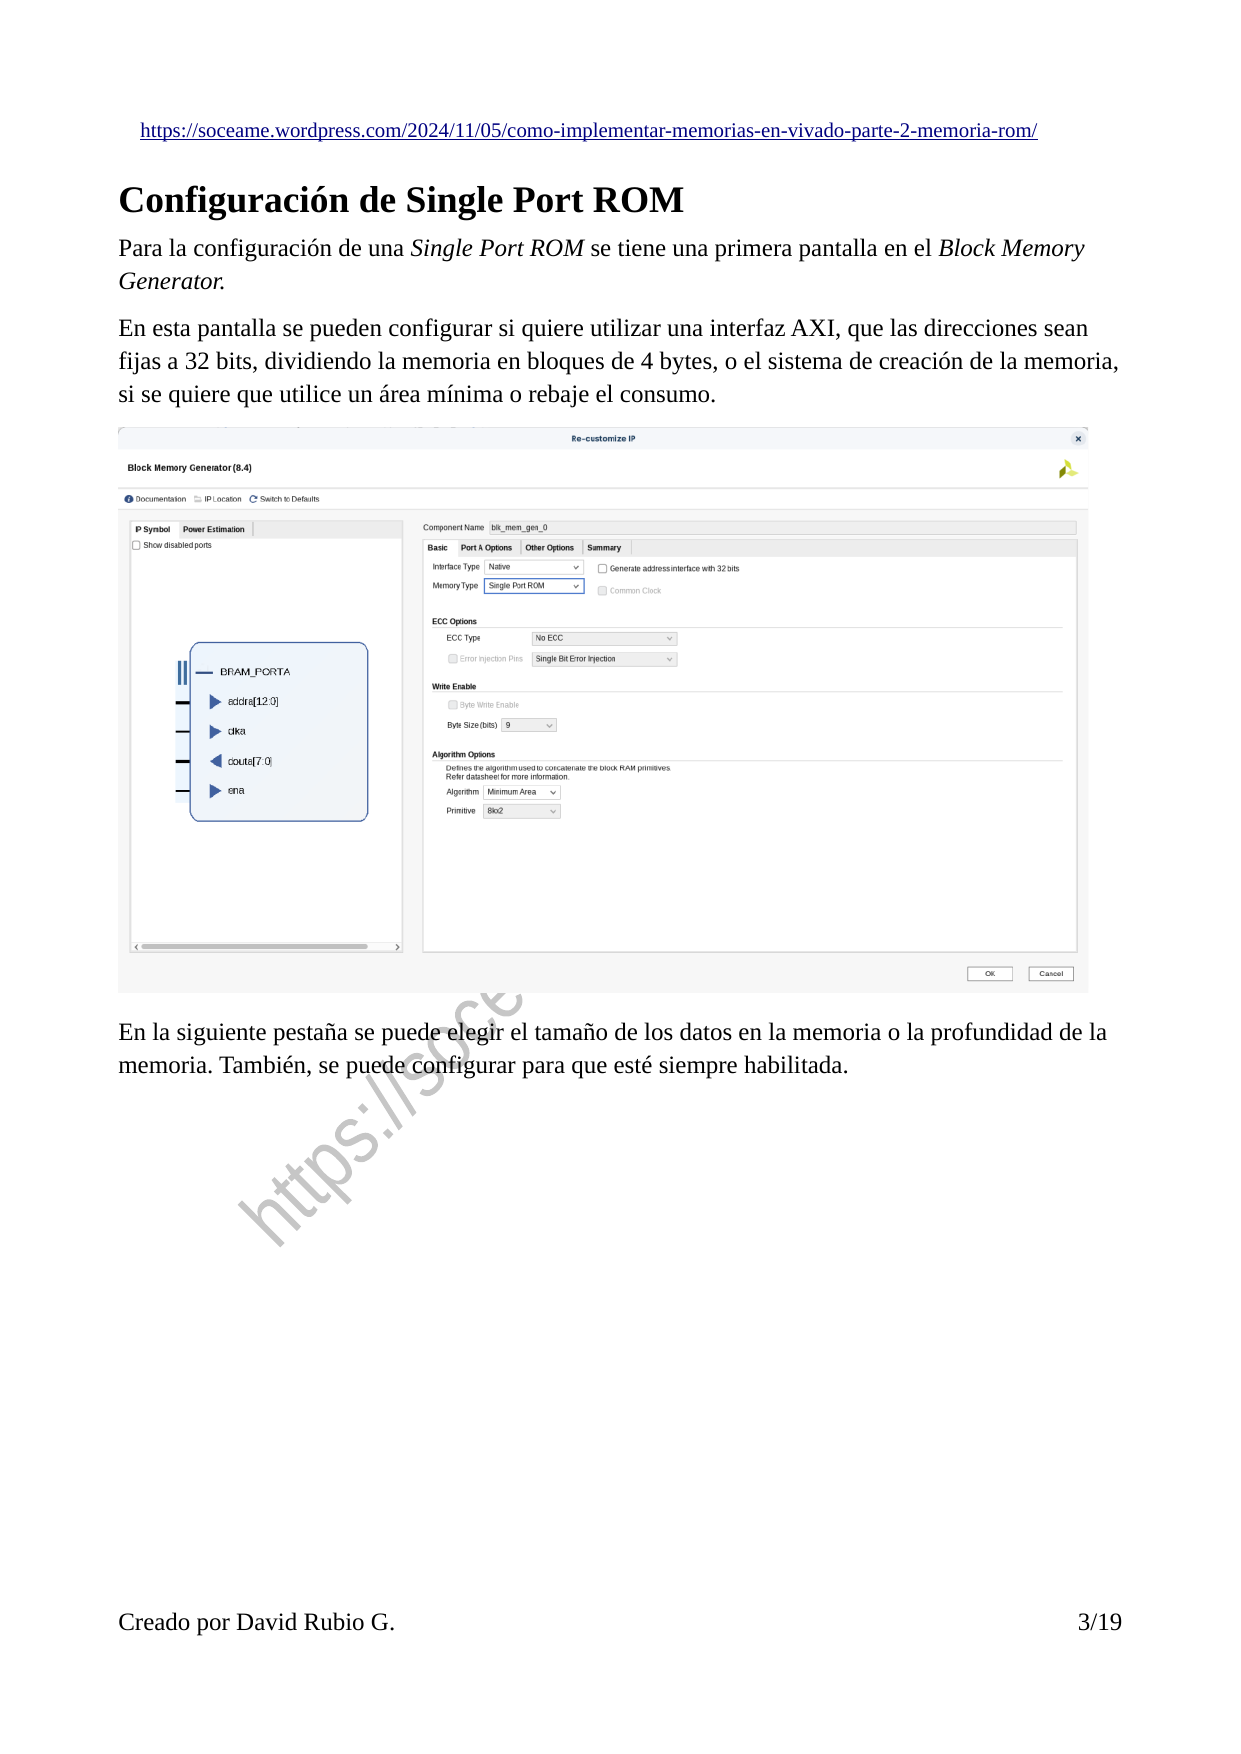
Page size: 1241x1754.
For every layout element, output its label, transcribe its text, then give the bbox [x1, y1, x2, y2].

text En la siguiente pestaña se puede elegir el tamaño de los datos en la memoria o la profundidad de la memoria. También, se puede configurar para que esté siempre habilitada. [443, 1017, 1122, 1078]
picture [118, 427, 1089, 993]
text Para la configuración de una Single Port ROM se tiene una primera pantalla en el Block Memory Generator. [118, 233, 1122, 294]
text En la siguiente pestaña se puede elegir el tamaño de los datos en la memoria o la profundidad de la memoria. También, se puede configurar para que esté siempre habilitada. [118, 1017, 460, 1078]
subtitle Configuración de Single Port ROM [118, 177, 1122, 220]
text En esta pantalla se pueden configurar si quiere utilizar una interfaz AXI, que las direcciones sean fijas a 32 bits, dividiendo la memoria en bloques de 4 bytes, o el sistema de creación de la memoria, si se quiere que utilice un área mínima o rebaje el consumo. [118, 313, 1122, 408]
